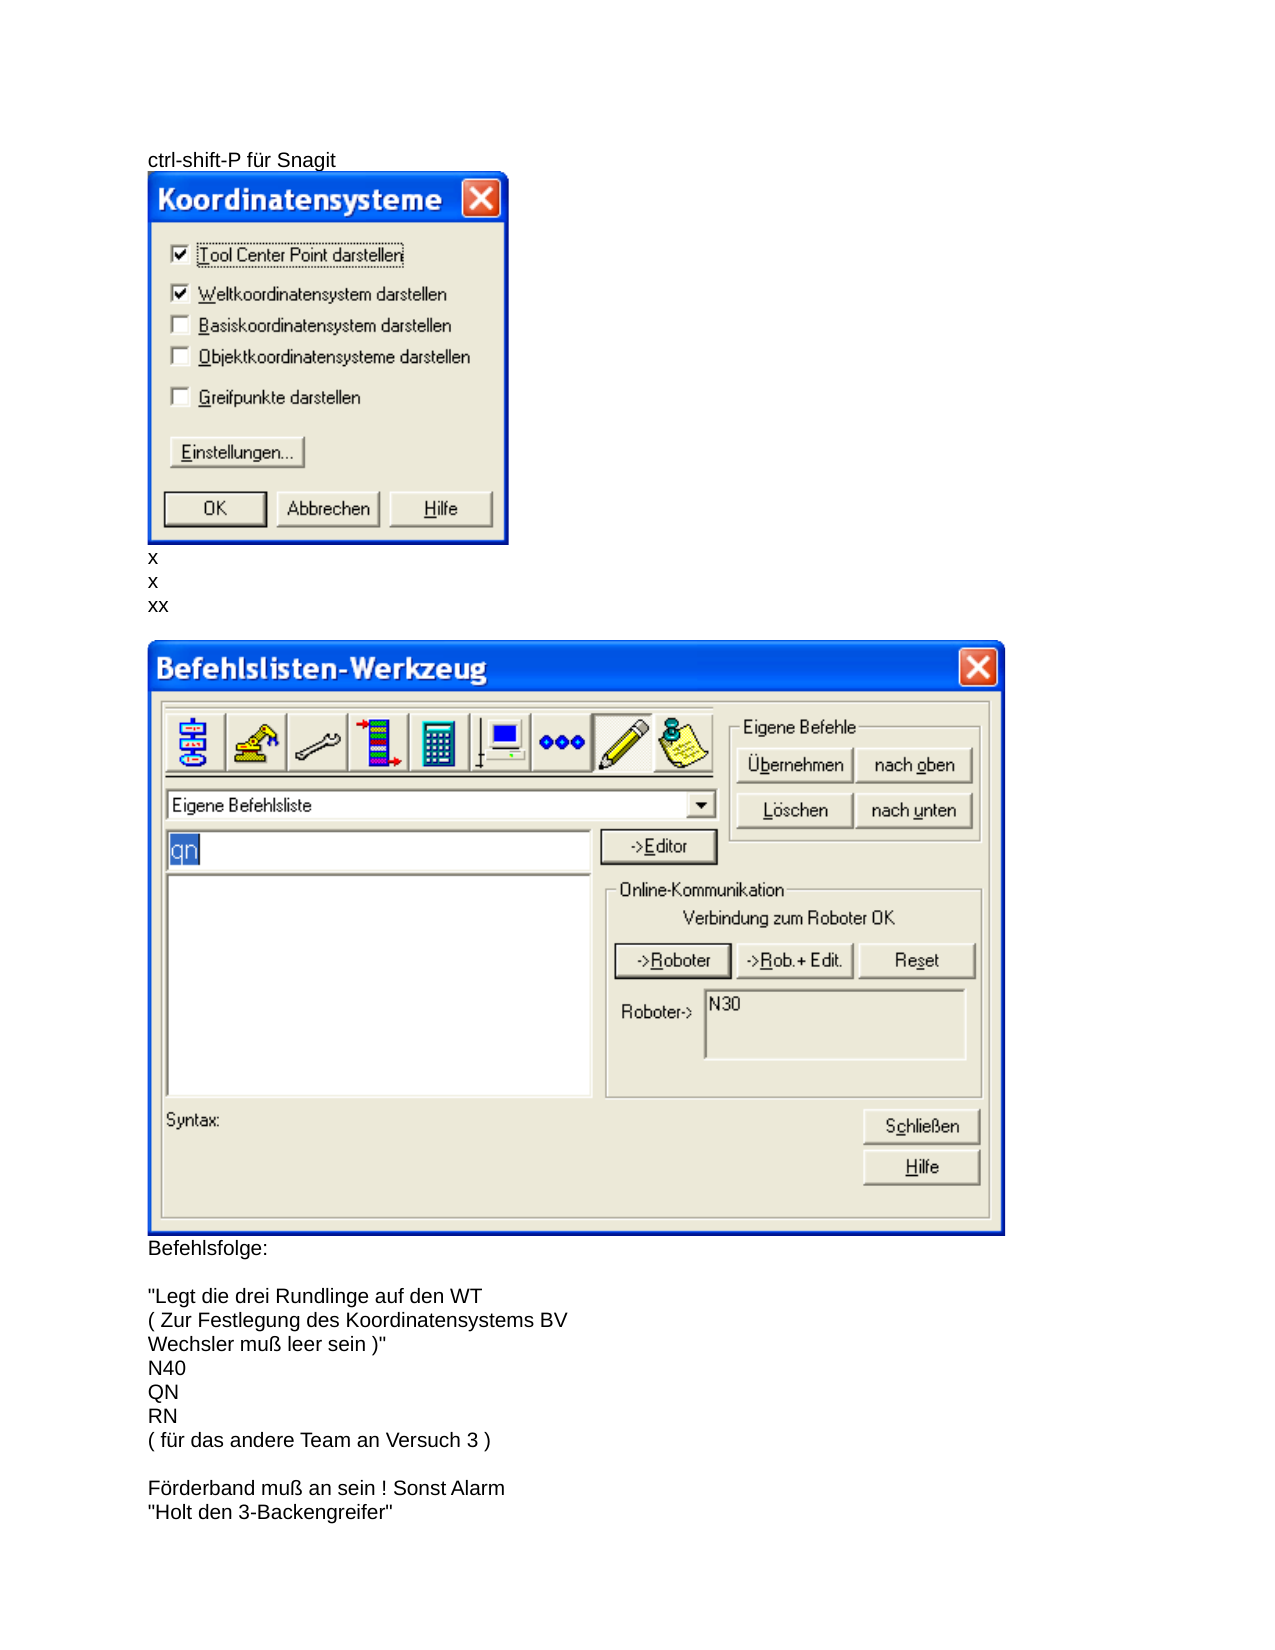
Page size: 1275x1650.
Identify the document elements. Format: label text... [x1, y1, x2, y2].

text "Holt den 3-Backengreifer" [148, 1499, 1127, 1523]
text Förderband muß an sein ! Sonst Alarm [148, 1476, 1127, 1499]
text x [148, 545, 1127, 569]
text RN [148, 1404, 1127, 1428]
text N40 [148, 1356, 1127, 1380]
picture [147, 171, 509, 545]
text ( Zur Festlegung des Koordinatensystems BV [148, 1308, 1127, 1332]
text x [148, 569, 1127, 593]
text ctrl-shift-P für Snagit [148, 148, 1127, 172]
text Wechsler muß leer sein )" [148, 1332, 1127, 1356]
text ( für das andere Team an Versuch 3 ) [148, 1428, 1127, 1452]
text QN [148, 1380, 1127, 1404]
text Befehlsfolge: [148, 1236, 1127, 1260]
picture [147, 640, 1006, 1236]
text xx [148, 593, 1127, 617]
text "Legt die drei Rundlinge auf den WT [148, 1284, 1127, 1308]
